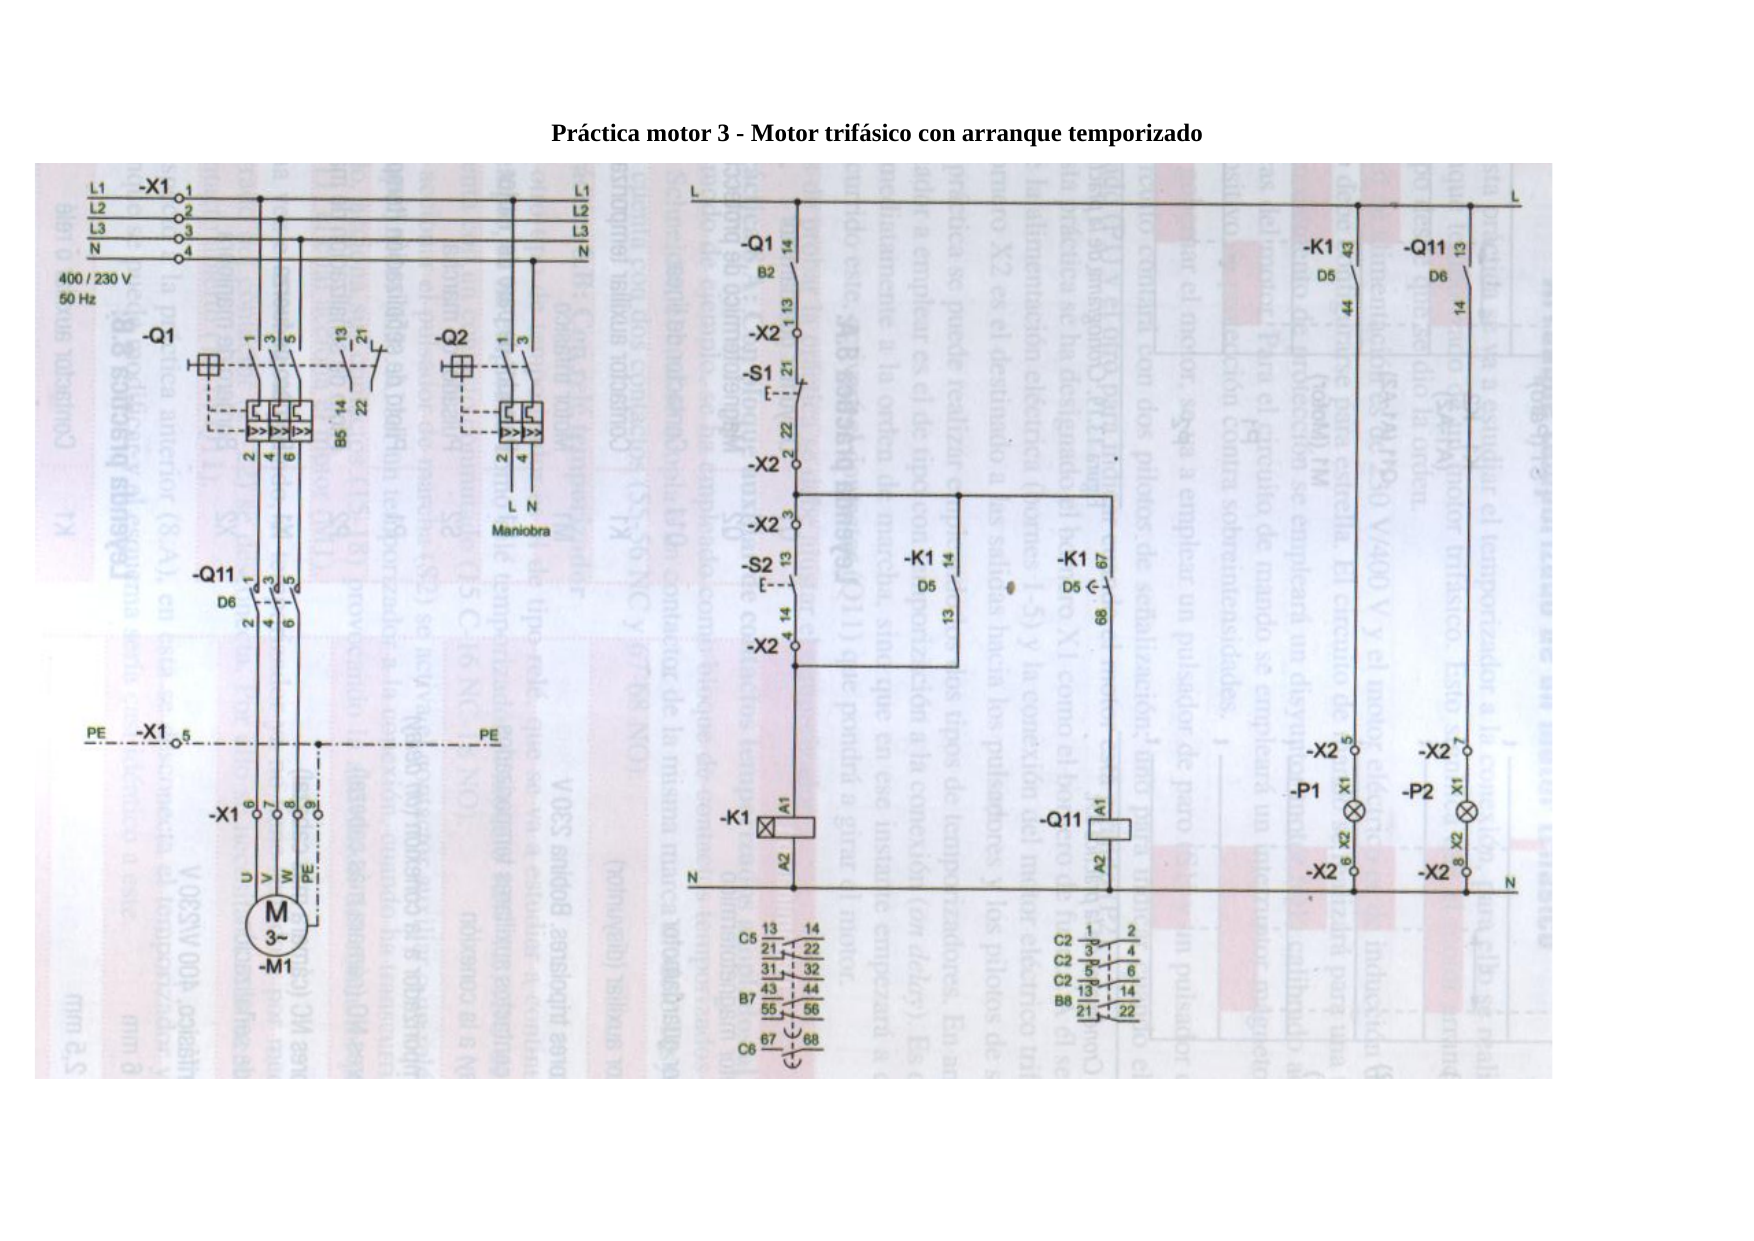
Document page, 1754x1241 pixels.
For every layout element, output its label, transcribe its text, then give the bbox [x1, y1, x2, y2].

picture [34, 163, 1553, 1079]
text Práctica motor 3 - Motor trifásico con arranque temporizado [118, 118, 1636, 147]
